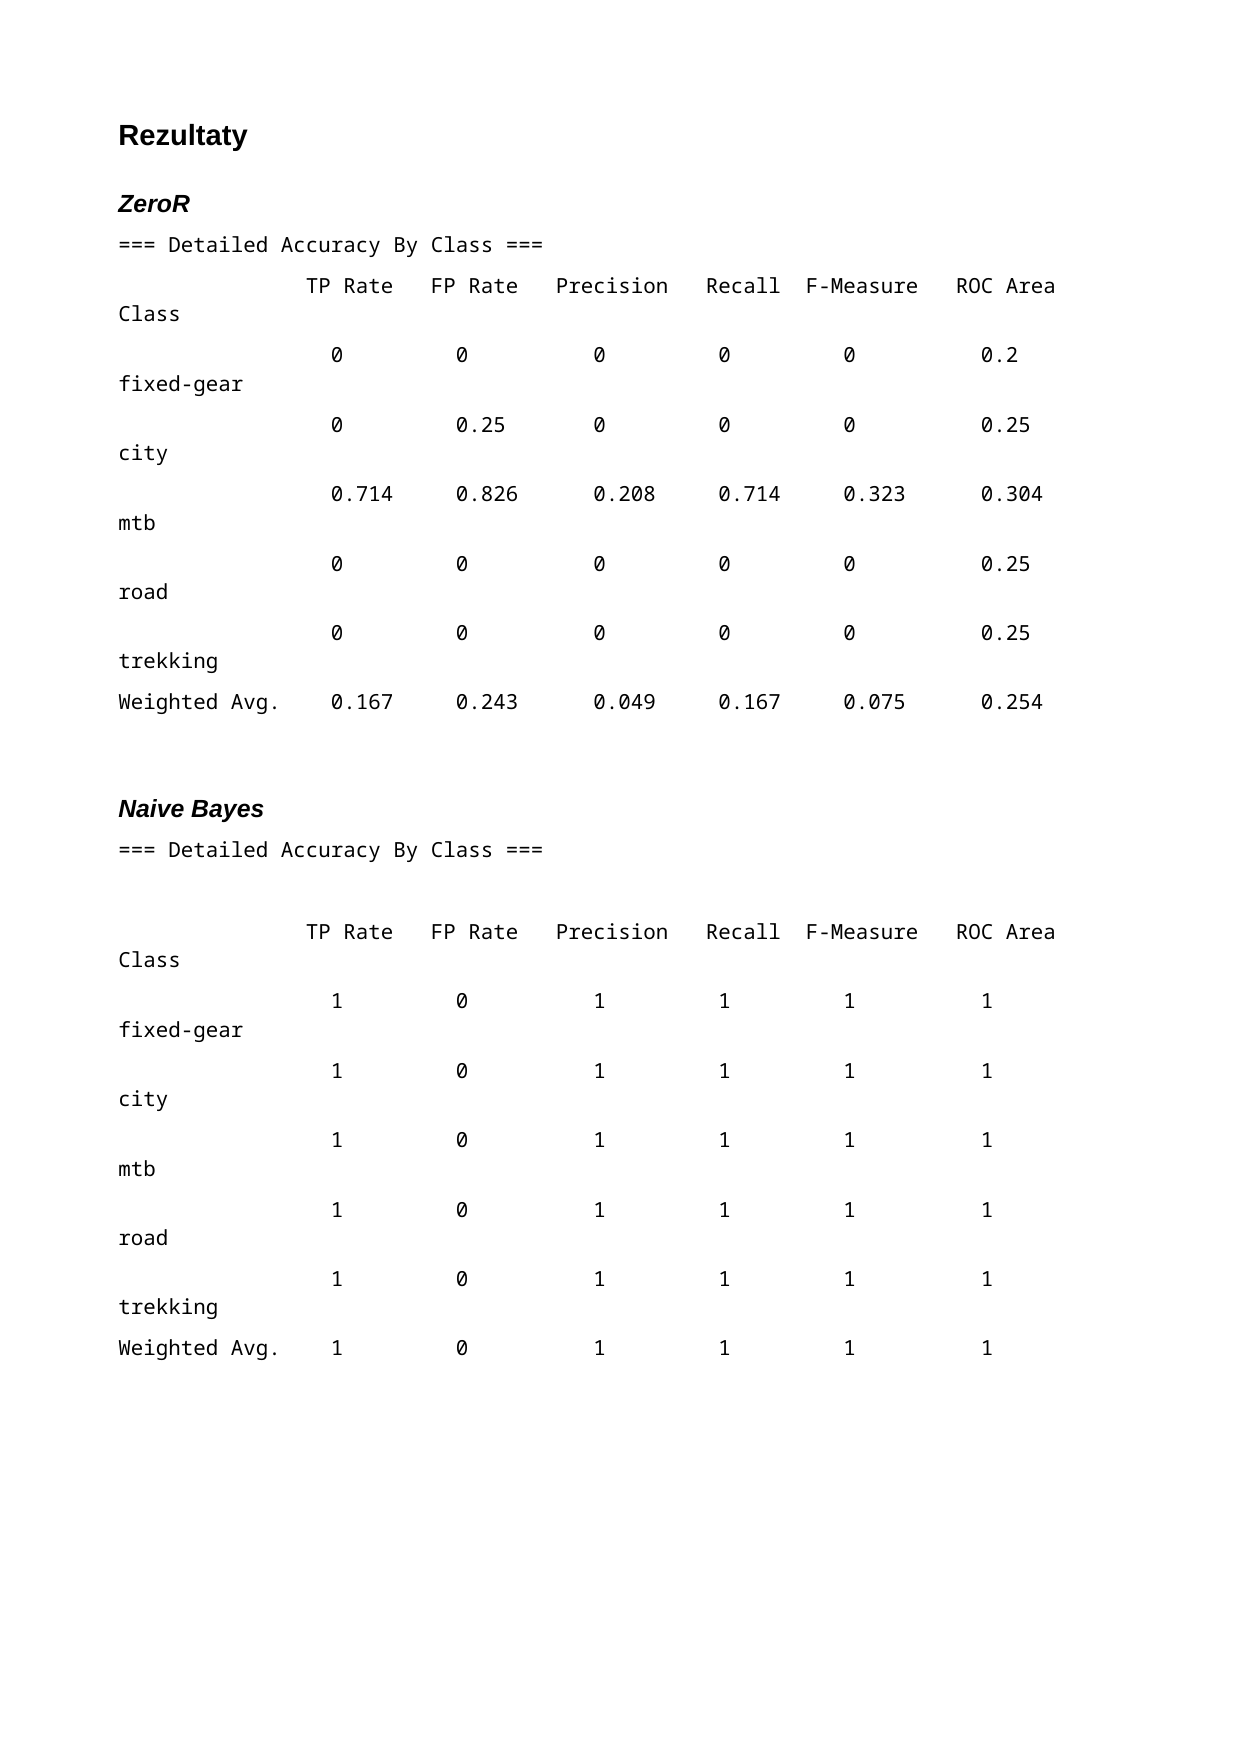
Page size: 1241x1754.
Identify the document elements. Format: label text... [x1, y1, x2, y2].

subtitle ZeroR [118, 189, 1122, 218]
text 1 0 1 1 1 1 trekking [118, 1264, 1122, 1321]
text 1 0 1 1 1 1 fixed-gear [118, 987, 1122, 1043]
text 1 0 1 1 1 1 mtb [118, 1125, 1122, 1182]
text === Detailed Accuracy By Class === [118, 230, 1122, 259]
subtitle Rezultaty [118, 118, 1122, 152]
text 0 0 0 0 0 0.2 fixed-gear [118, 341, 1122, 397]
text 0.714 0.826 0.208 0.714 0.323 0.304 mtb [118, 479, 1122, 536]
text TP Rate FP Rate Precision Recall F-Measure ROC Area Class [118, 917, 1122, 974]
text 0 0.25 0 0 0 0.25 city [118, 410, 1122, 467]
text 0 0 0 0 0 0.25 road [118, 549, 1122, 606]
text 1 0 1 1 1 1 city [118, 1056, 1122, 1113]
text TP Rate FP Rate Precision Recall F-Measure ROC Area Class [118, 271, 1122, 328]
text Weighted Avg. 0.167 0.243 0.049 0.167 0.075 0.254 [118, 687, 1122, 716]
subtitle Naive Bayes [118, 794, 1122, 823]
text Weighted Avg. 1 0 1 1 1 1 [118, 1333, 1122, 1362]
text === Detailed Accuracy By Class === [118, 835, 1122, 864]
text 0 0 0 0 0 0.25 trekking [118, 618, 1122, 675]
text 1 0 1 1 1 1 road [118, 1195, 1122, 1252]
